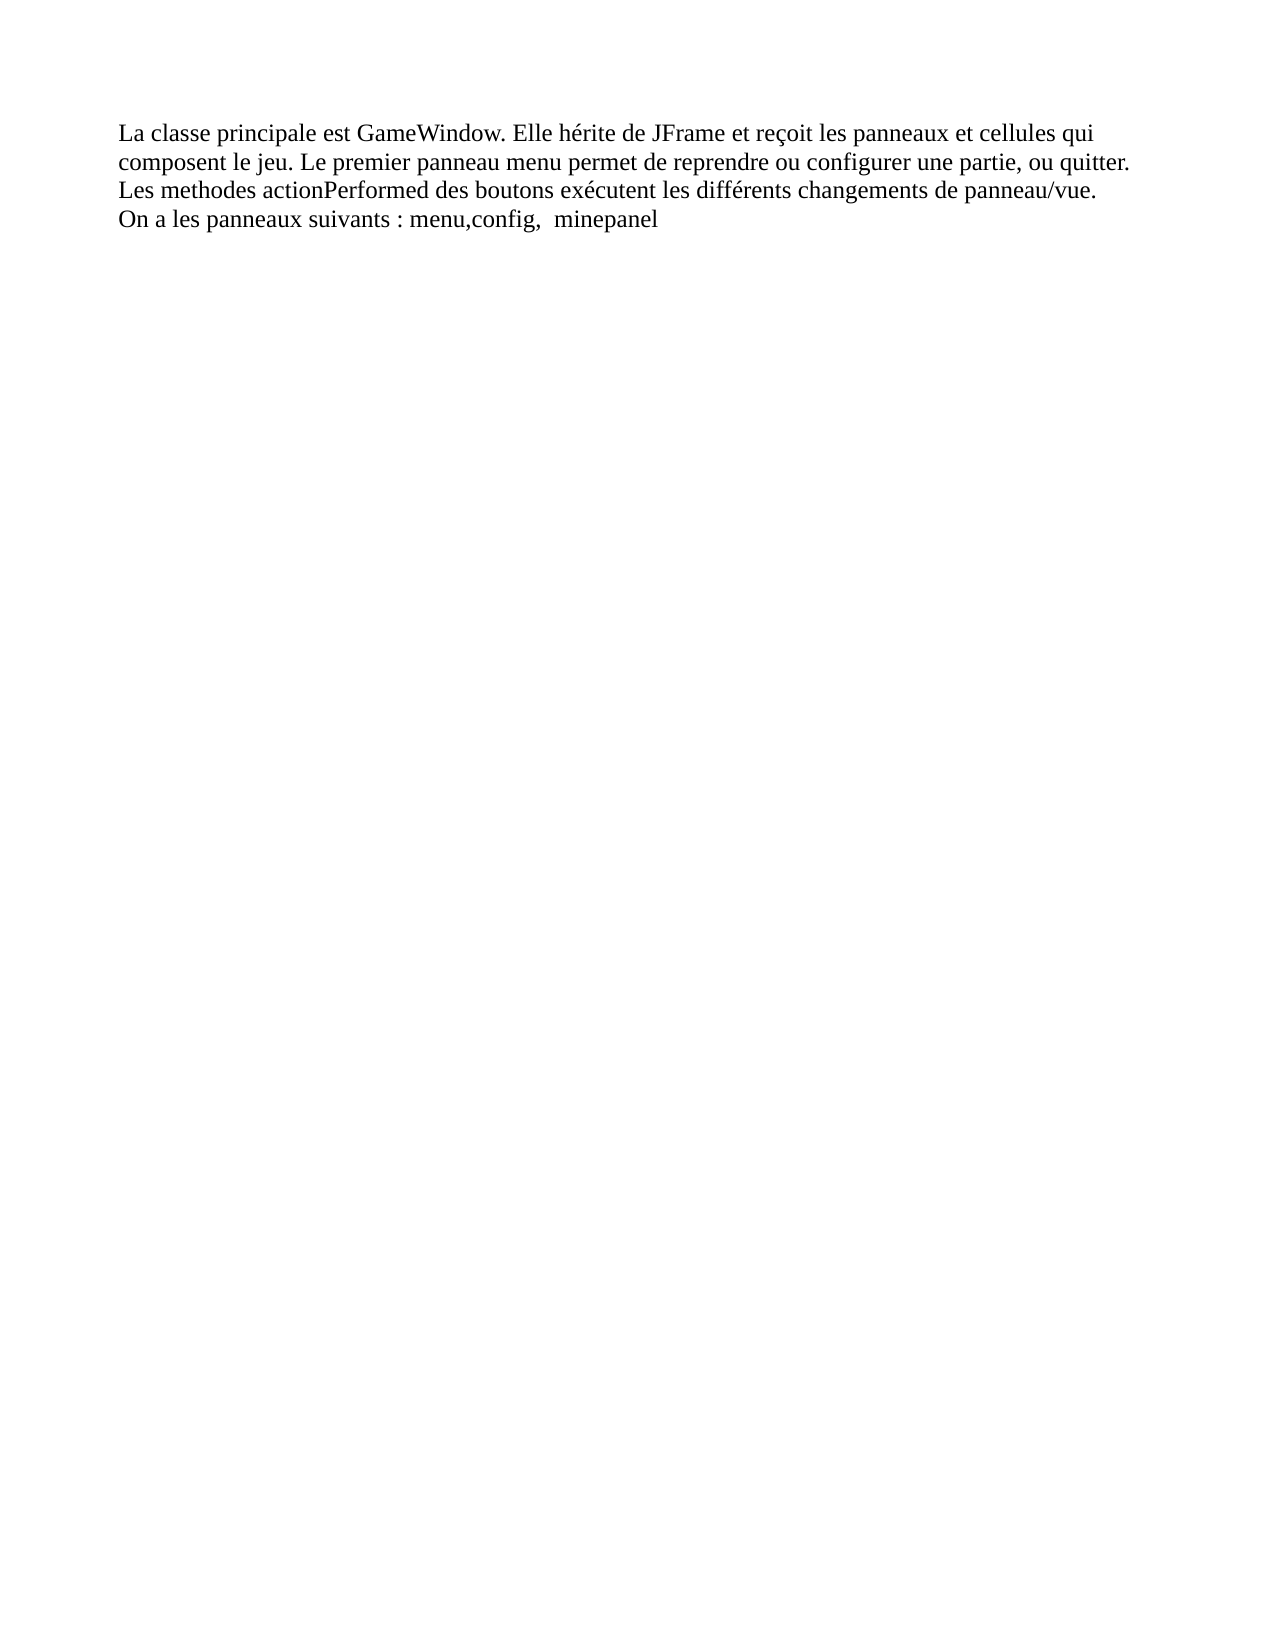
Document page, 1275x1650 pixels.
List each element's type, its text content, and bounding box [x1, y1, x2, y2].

text La classe principale est GameWindow. Elle hérite de JFrame et reçoit les panneaux et cellules qui composent le jeu. Le premier panneau menu permet de reprendre ou configurer une partie, ou quitter. [118, 118, 1157, 176]
text On a les panneaux suivants : menu,config, minepanel [118, 204, 1157, 233]
text Les methodes actionPerformed des boutons exécutent les différents changements de panneau/vue. [118, 176, 1157, 204]
